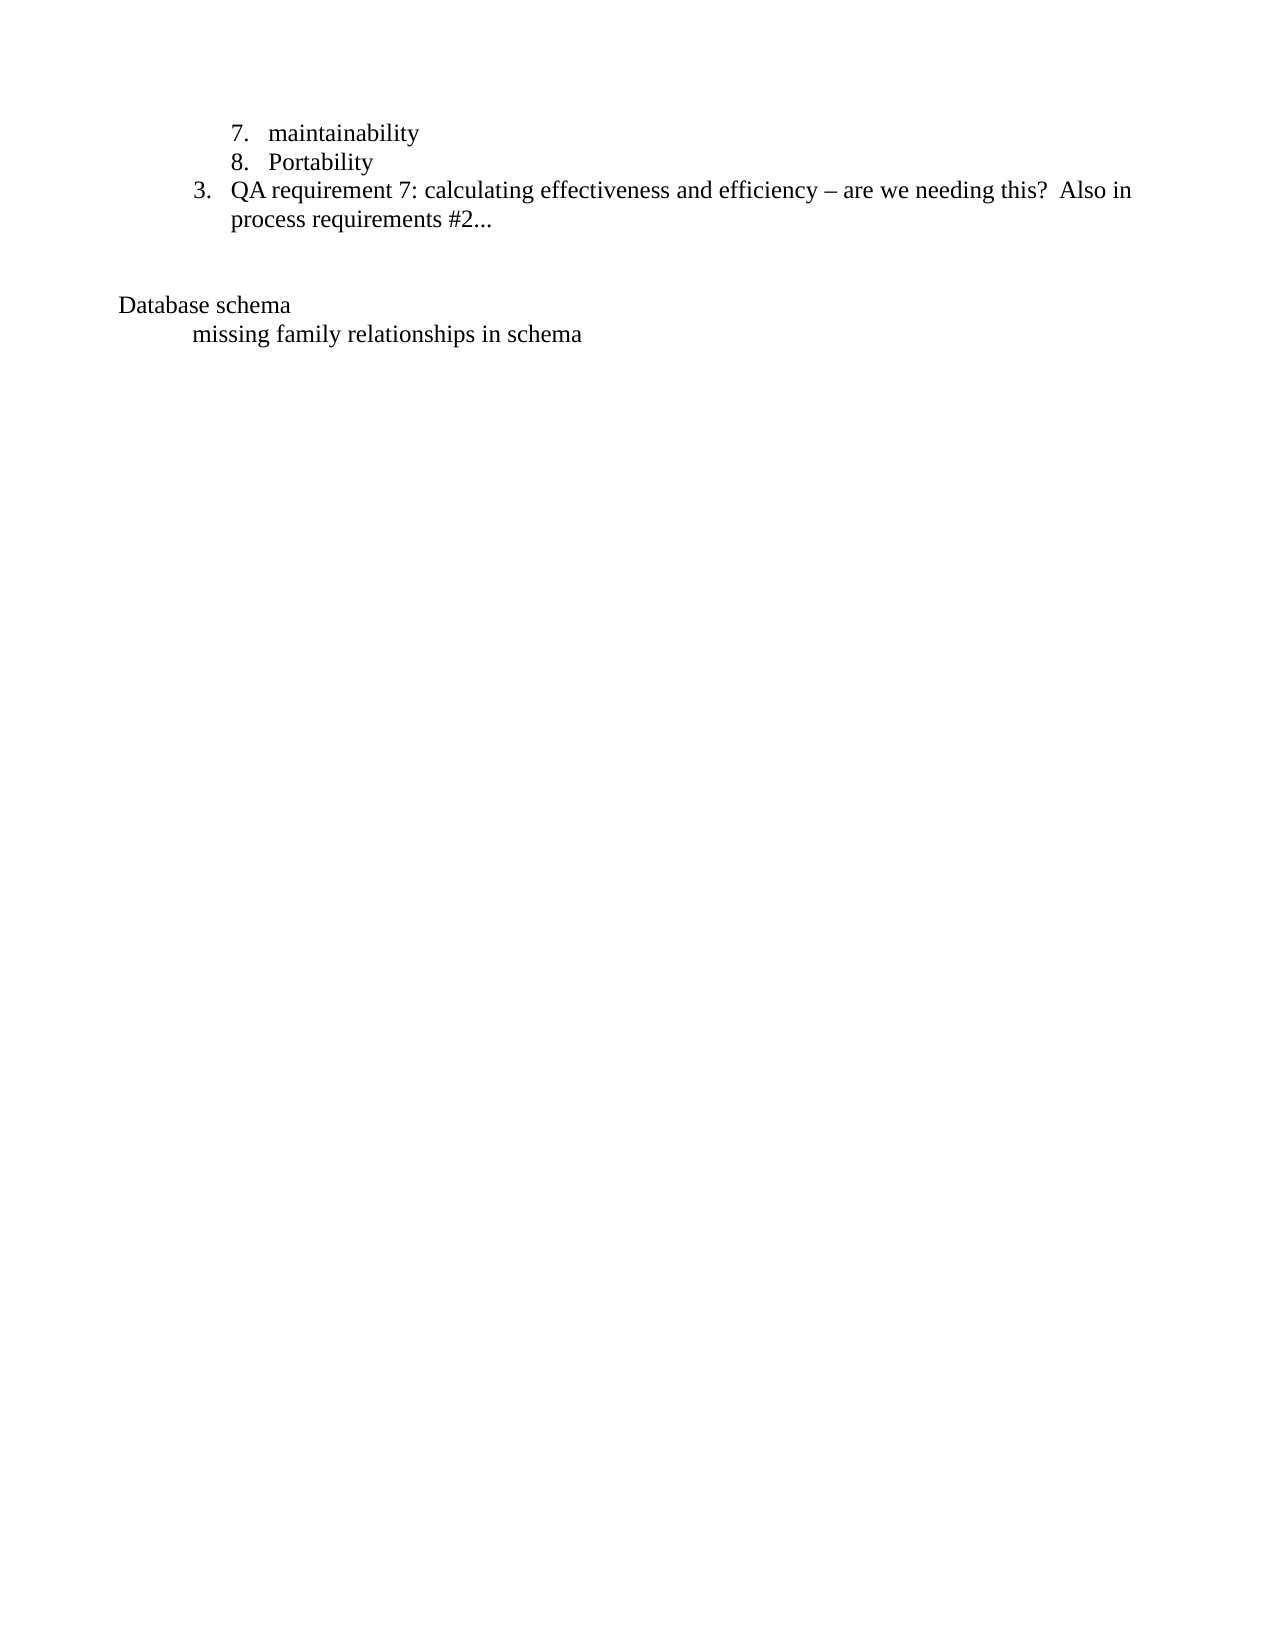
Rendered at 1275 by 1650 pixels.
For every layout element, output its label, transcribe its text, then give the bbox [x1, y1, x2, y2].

list QA requirement 7: calculating effectiveness and efficiency – are we needing this? Also in process requirements #2... [193, 176, 1157, 233]
list Portability [231, 147, 1157, 176]
text missing family relationships in schema [118, 319, 1157, 348]
text Database schema [118, 291, 1157, 319]
list maintainability [231, 118, 1157, 147]
